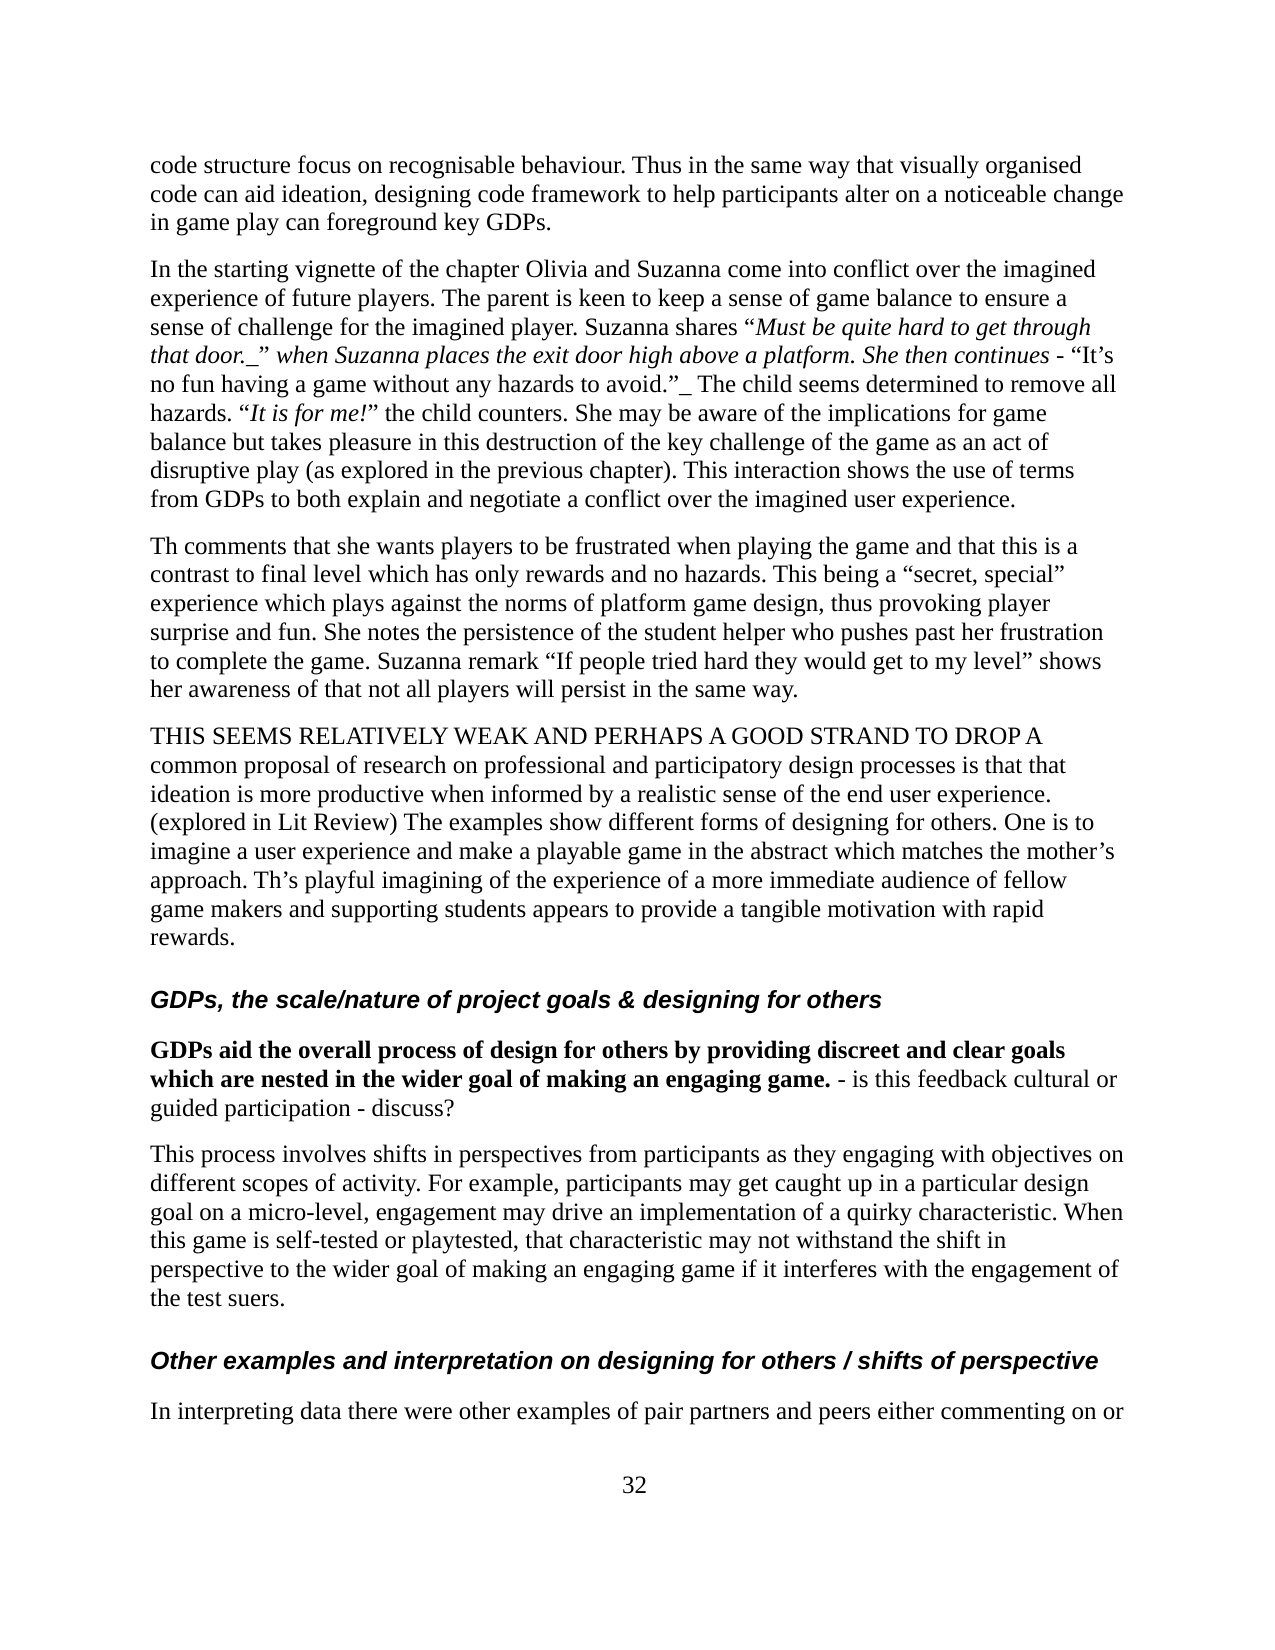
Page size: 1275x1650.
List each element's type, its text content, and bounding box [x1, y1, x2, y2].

text In interpreting data there were other examples of pair partners and peers either commenting on or [150, 1396, 1125, 1424]
text code structure focus on recognisable behaviour. Thus in the same way that visually organised code can aid ideation, designing code framework to help participants alter on a noticeable change in game play can foreground key GDPs. [150, 150, 1125, 236]
subtitle GDPs, the scale/nature of project goals & designing for others [150, 985, 1125, 1014]
text This process involves shifts in perspectives from participants as they engaging with objectives on different scopes of activity. For example, participants may get caught up in a particular design goal on a micro-level, engagement may drive an implementation of a quirky characteristic. When this game is self-tested or playtested, that characteristic may not withstand the shift in perspective to the wider goal of making an engaging game if it interferes with the engagement of the test suers. [150, 1139, 1125, 1312]
text THIS SEEMS RELATIVELY WEAK AND PERHAPS A GOOD STRAND TO DROP A common proposal of research on professional and participatory design processes is that that ideation is more productive when informed by a realistic sense of the end user experience. (explored in Lit Review) The examples show different forms of designing for others. One is to imagine a user experience and make a playable game in the abstract which matches the mother’s approach. Th’s playful imagining of the experience of a more immediate audience of fellow game makers and supporting students appears to provide a tangible motivation with rapid rewards. [150, 721, 1125, 951]
subtitle Other examples and interpretation on designing for others / shifts of perspective [150, 1346, 1125, 1374]
text In the starting vignette of the chapter Olivia and Suzanna come into conflict over the imagined experience of future players. The parent is keen to keep a sense of game balance to ensure a sense of challenge for the imagined player. Suzanna shares “Must be quite hard to get through that door._” when Suzanna places the exit door high above a platform. She then continues - “It’s no fun having a game without any hazards to avoid.”_ The child seems determined to remove all hazards. “It is for me!” the child counters. She may be aware of the implications for game balance but takes pleasure in this destruction of the key challenge of the game as an act of disruptive play (as explored in the previous chapter). This interaction shows the use of terms from GDPs to both explain and negotiate a conflict over the imagined user experience. [150, 254, 1125, 513]
text GDPs aid the overall process of design for others by providing discreet and clear goals which are nested in the wider goal of making an engaging game. - is this feedback cultural or guided participation - discuss? [150, 1035, 1125, 1121]
text Th comments that she wants players to be frustrated when playing the game and that this is a contrast to final level which has only rewards and no hazards. This being a “secret, special” experience which plays against the norms of platform game design, thus provoking player surprise and fun. She notes the persistence of the student helper who pushes past her frustration to complete the game. Suzanna remark “If people tried hard they would get to my level” shows her awareness of that not all players will persist in the same way. [150, 531, 1125, 703]
